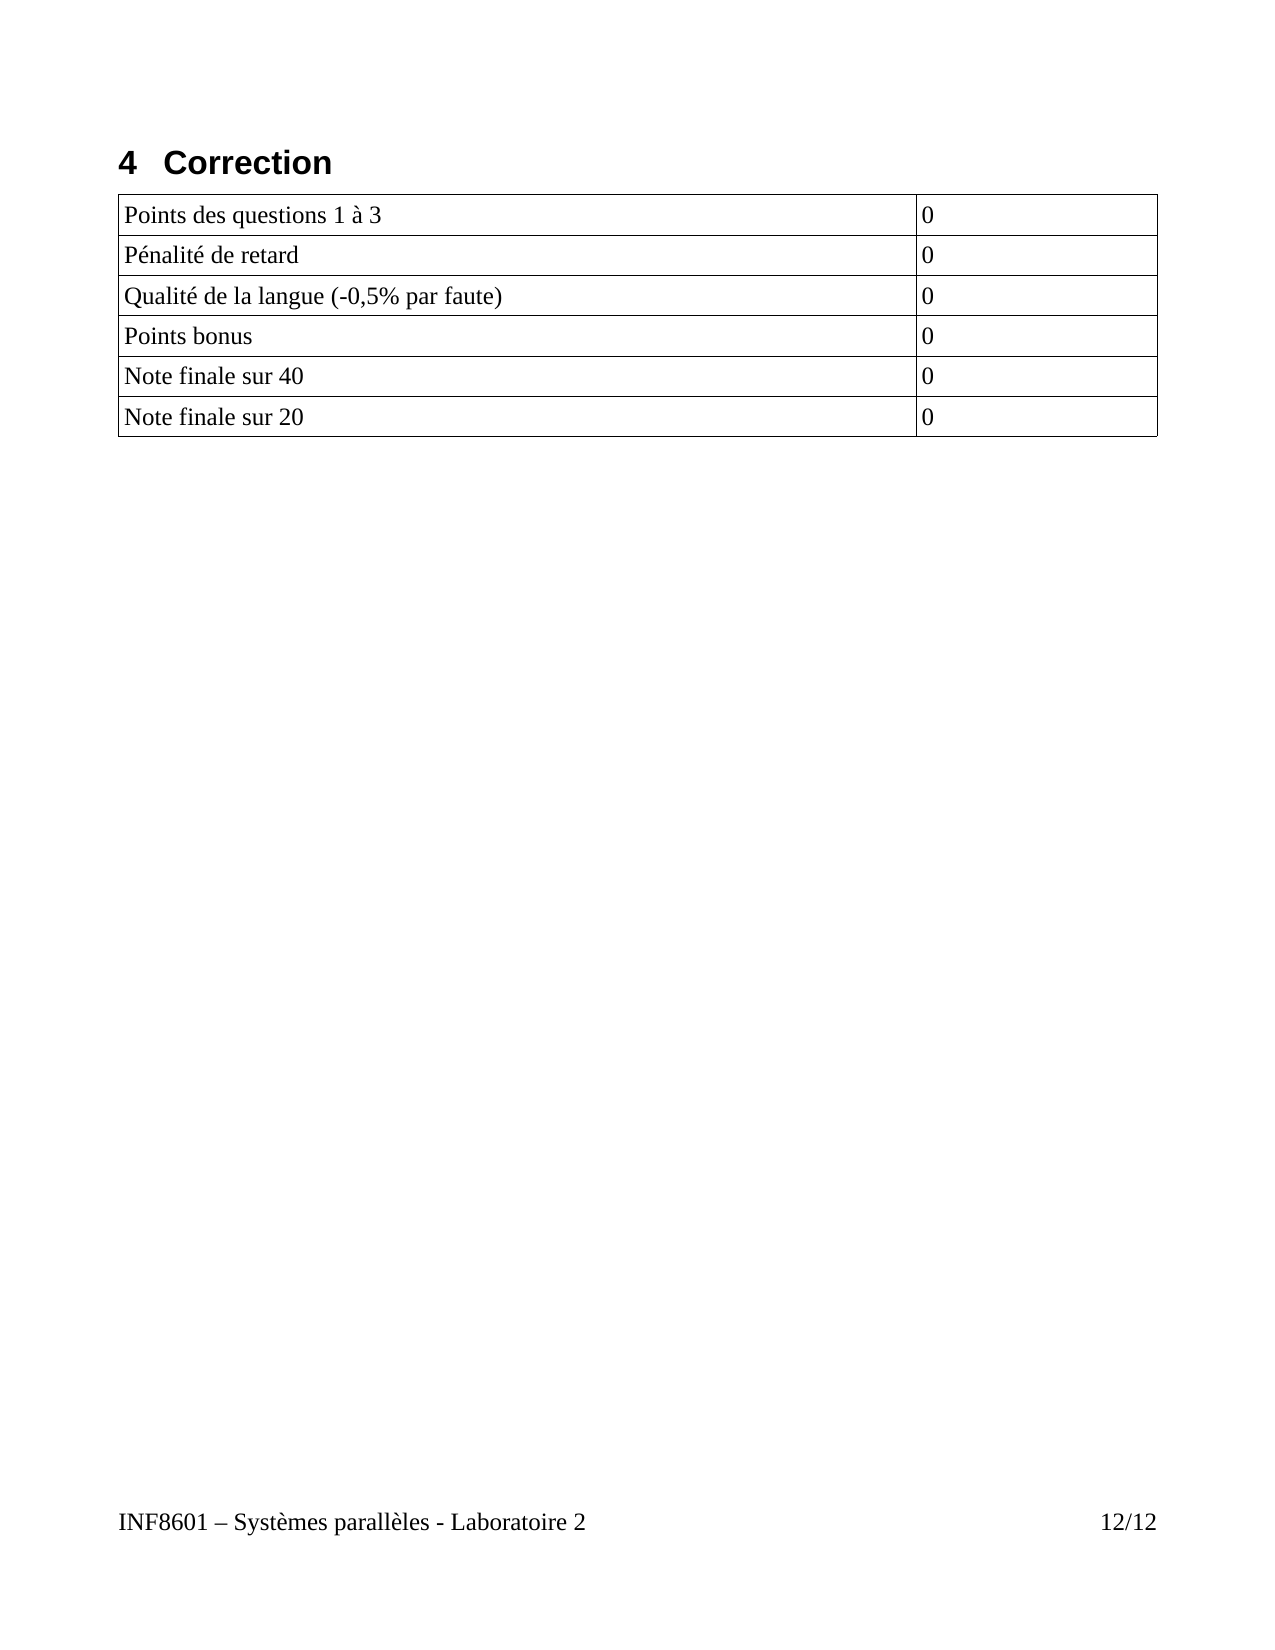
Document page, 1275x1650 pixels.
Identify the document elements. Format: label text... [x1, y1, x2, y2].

subtitle Correction [118, 143, 1157, 182]
table_cell 0 [917, 236, 1157, 275]
table_cell 0 [917, 276, 1157, 315]
table_cell Note finale sur 20 [119, 397, 916, 436]
table_cell 0 [917, 316, 1157, 356]
table_header 0 [917, 195, 1157, 234]
table_header Points des questions 1 à 3 [119, 195, 916, 234]
table_cell Note finale sur 40 [119, 357, 916, 396]
table_cell 0 [917, 397, 1157, 436]
table_cell 0 [917, 357, 1157, 396]
table_cell Pénalité de retard [119, 236, 916, 275]
table_cell Points bonus [119, 316, 916, 356]
table_cell Qualité de la langue (-0,5% par faute) [119, 276, 916, 315]
